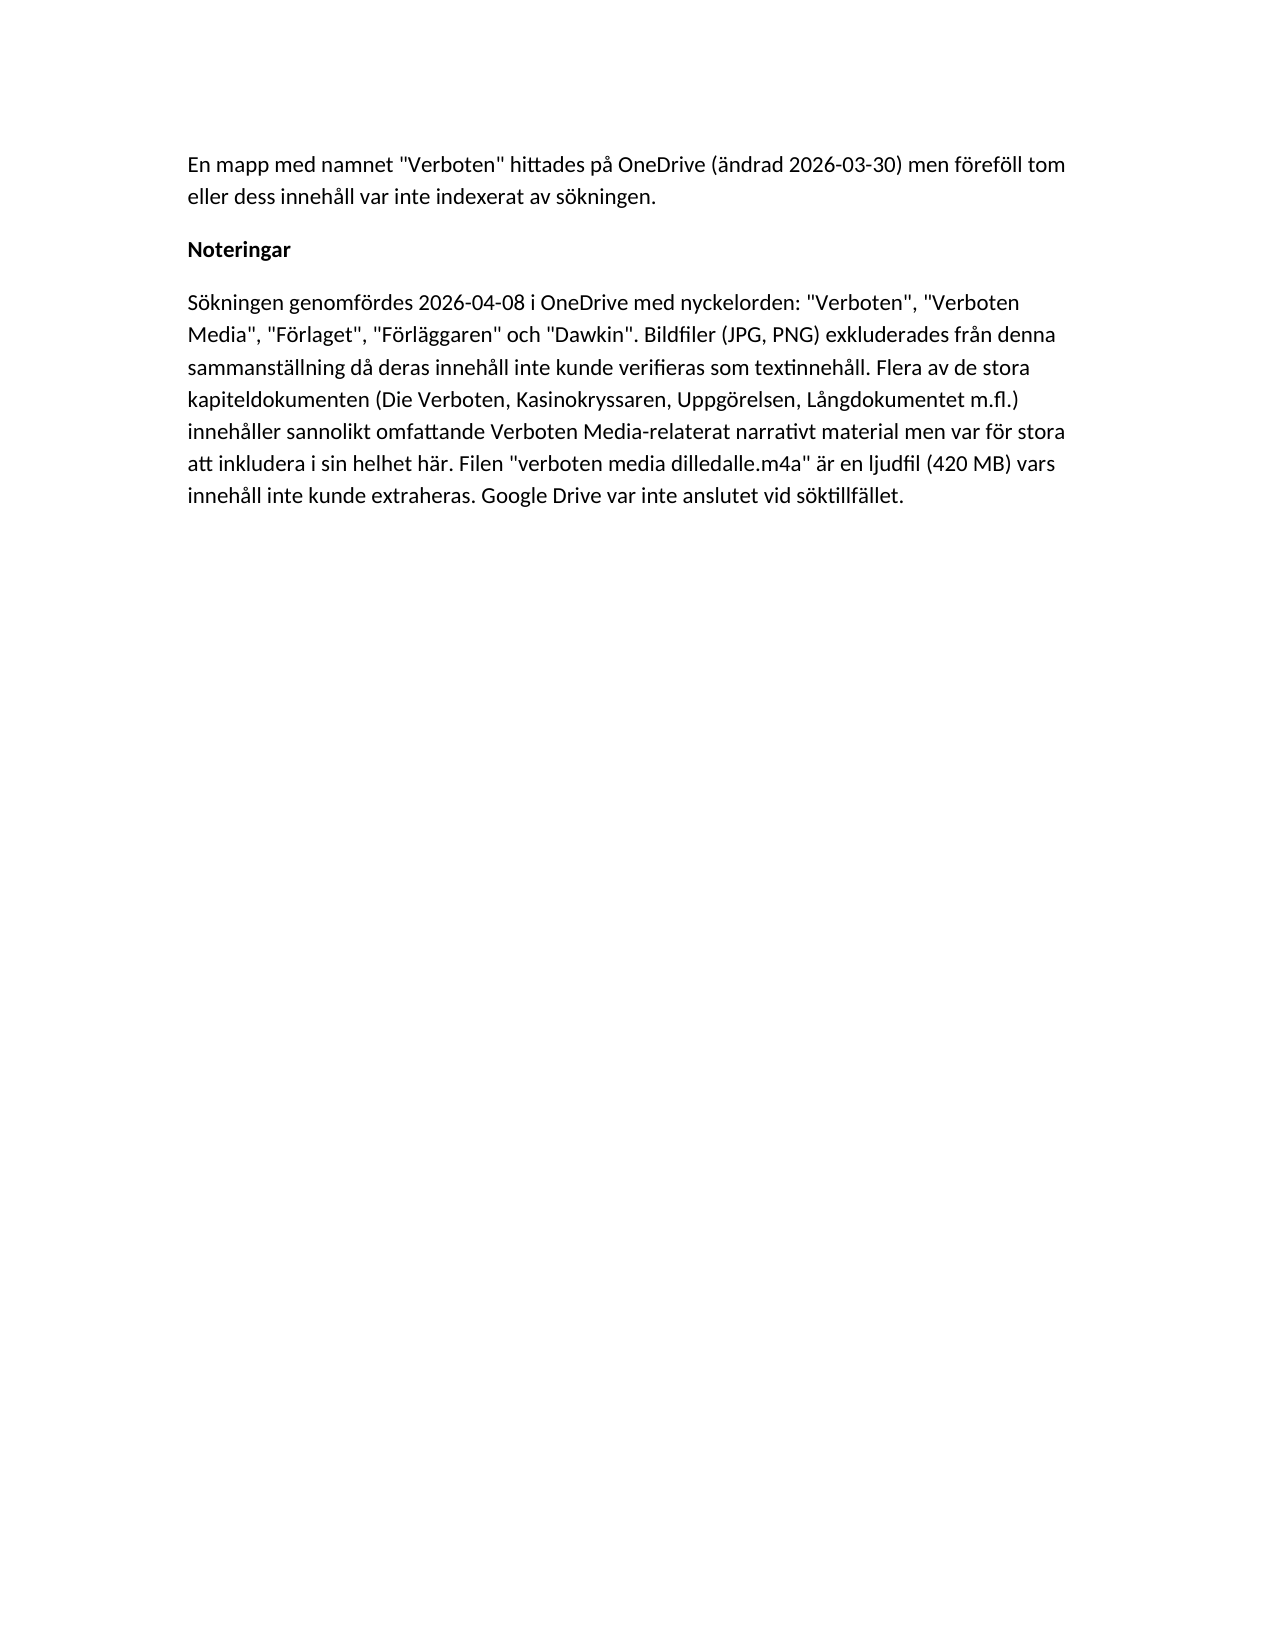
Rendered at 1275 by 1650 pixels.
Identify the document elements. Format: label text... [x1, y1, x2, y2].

text En mapp med namnet "Verboten" hittades på OneDrive (ändrad 2026-03-30) men föreföll tom eller dess innehåll var inte indexerat av sökningen. [187, 150, 1087, 210]
text Sökningen genomfördes 2026-04-08 i OneDrive med nyckelorden: "Verboten", "Verboten Media", "Förlaget", "Förläggaren" och "Dawkin". Bildfiler (JPG, PNG) exkluderades från denna sammanställning då deras innehåll inte kunde verifieras som textinnehåll. Flera av de stora kapiteldokumenten (Die Verboten, Kasinokryssaren, Uppgörelsen, Långdokumentet m.fl.) innehåller sannolikt omfattande Verboten Media-relaterat narrativt material men var för stora att inkludera i sin helhet här. Filen "verboten media dilledalle.m4a" är en ljudfil (420 MB) vars innehåll inte kunde extraheras. Google Drive var inte anslutet vid söktillfället. [187, 288, 1087, 509]
text Noteringar [187, 235, 1087, 263]
